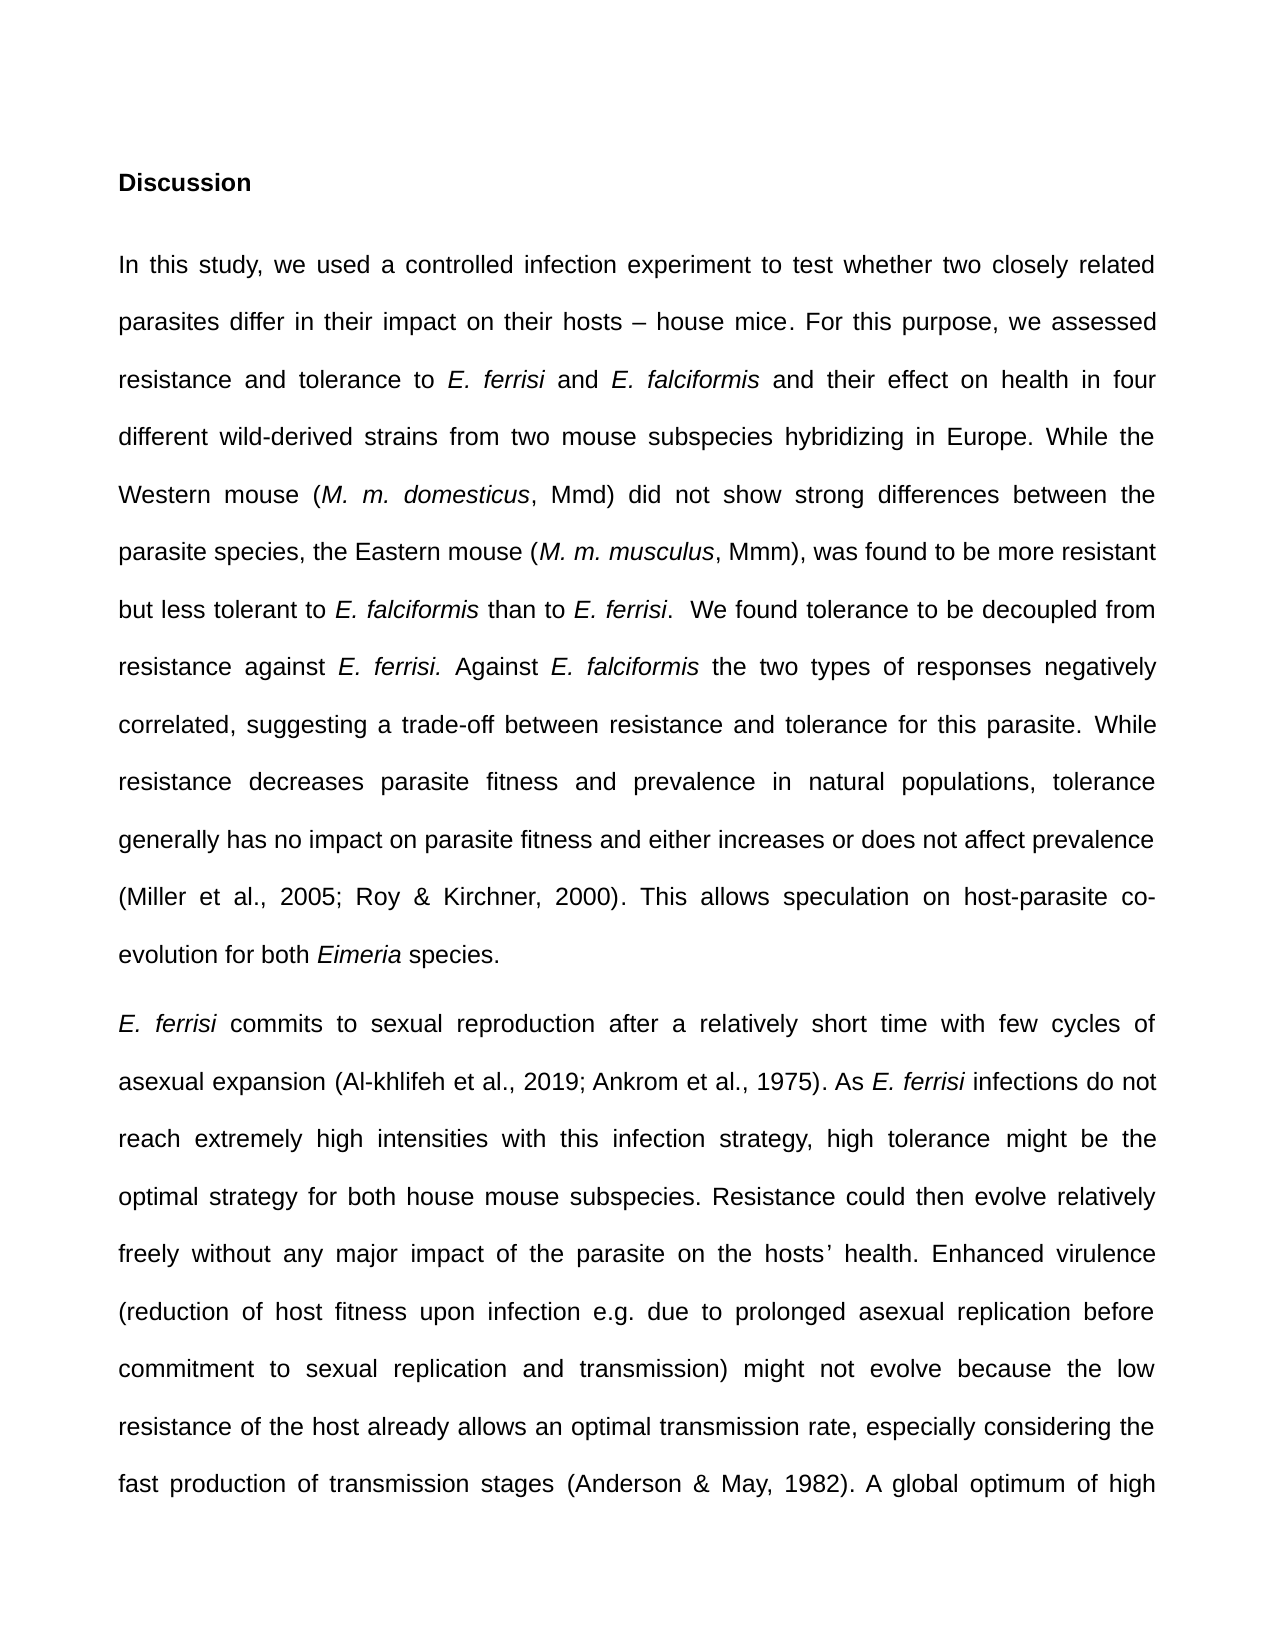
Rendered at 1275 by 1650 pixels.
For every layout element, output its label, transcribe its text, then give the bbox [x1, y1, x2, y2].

subtitle Discussion [118, 168, 1157, 197]
text E. ferrisi commits to sexual reproduction after a relatively short time with few cycles of asexual expansion (Al-khlifeh et al., 2019; Ankrom et al., 1975). As E. ferrisi infections do not reach extremely high intensities with this infection strategy, high tolerance might be the optimal strategy for both house mouse subspecies. Resistance could then evolve relatively freely without any major impact of the parasite on the hosts’ health. Enhanced virulence (reduction of host fitness upon infection e.g. due to prolonged asexual replication before commitment to sexual replication and transmission) might not evolve because the low resistance of the host already allows an optimal transmission rate, especially considering the fast production of transmission stages (Anderson & May, 1982). A global optimum of high [118, 1009, 1157, 1498]
text In this study, we used a controlled infection experiment to test whether two closely related parasites differ in their impact on their hosts – house mice. For this purpose, we assessed resistance and tolerance to E. ferrisi and E. falciformis and their effect on health in four different wild-derived strains from two mouse subspecies hybridizing in Europe. While the Western mouse (M. m. domesticus, Mmd) did not show strong differences between the parasite species, the Eastern mouse (M. m. musculus, Mmm), was found to be more resistant but less tolerant to E. falciformis than to E. ferrisi. We found tolerance to be decoupled from resistance against E. ferrisi. Against E. falciformis the two types of responses negatively correlated, suggesting a trade-off between resistance and tolerance for this parasite. While resistance decreases parasite fitness and prevalence in natural populations, tolerance generally has no impact on parasite fitness and either increases or does not affect prevalence (Miller et al., 2005; Roy & Kirchner, 2000). This allows speculation on host-parasite co-evolution for both Eimeria species. [118, 250, 1157, 969]
